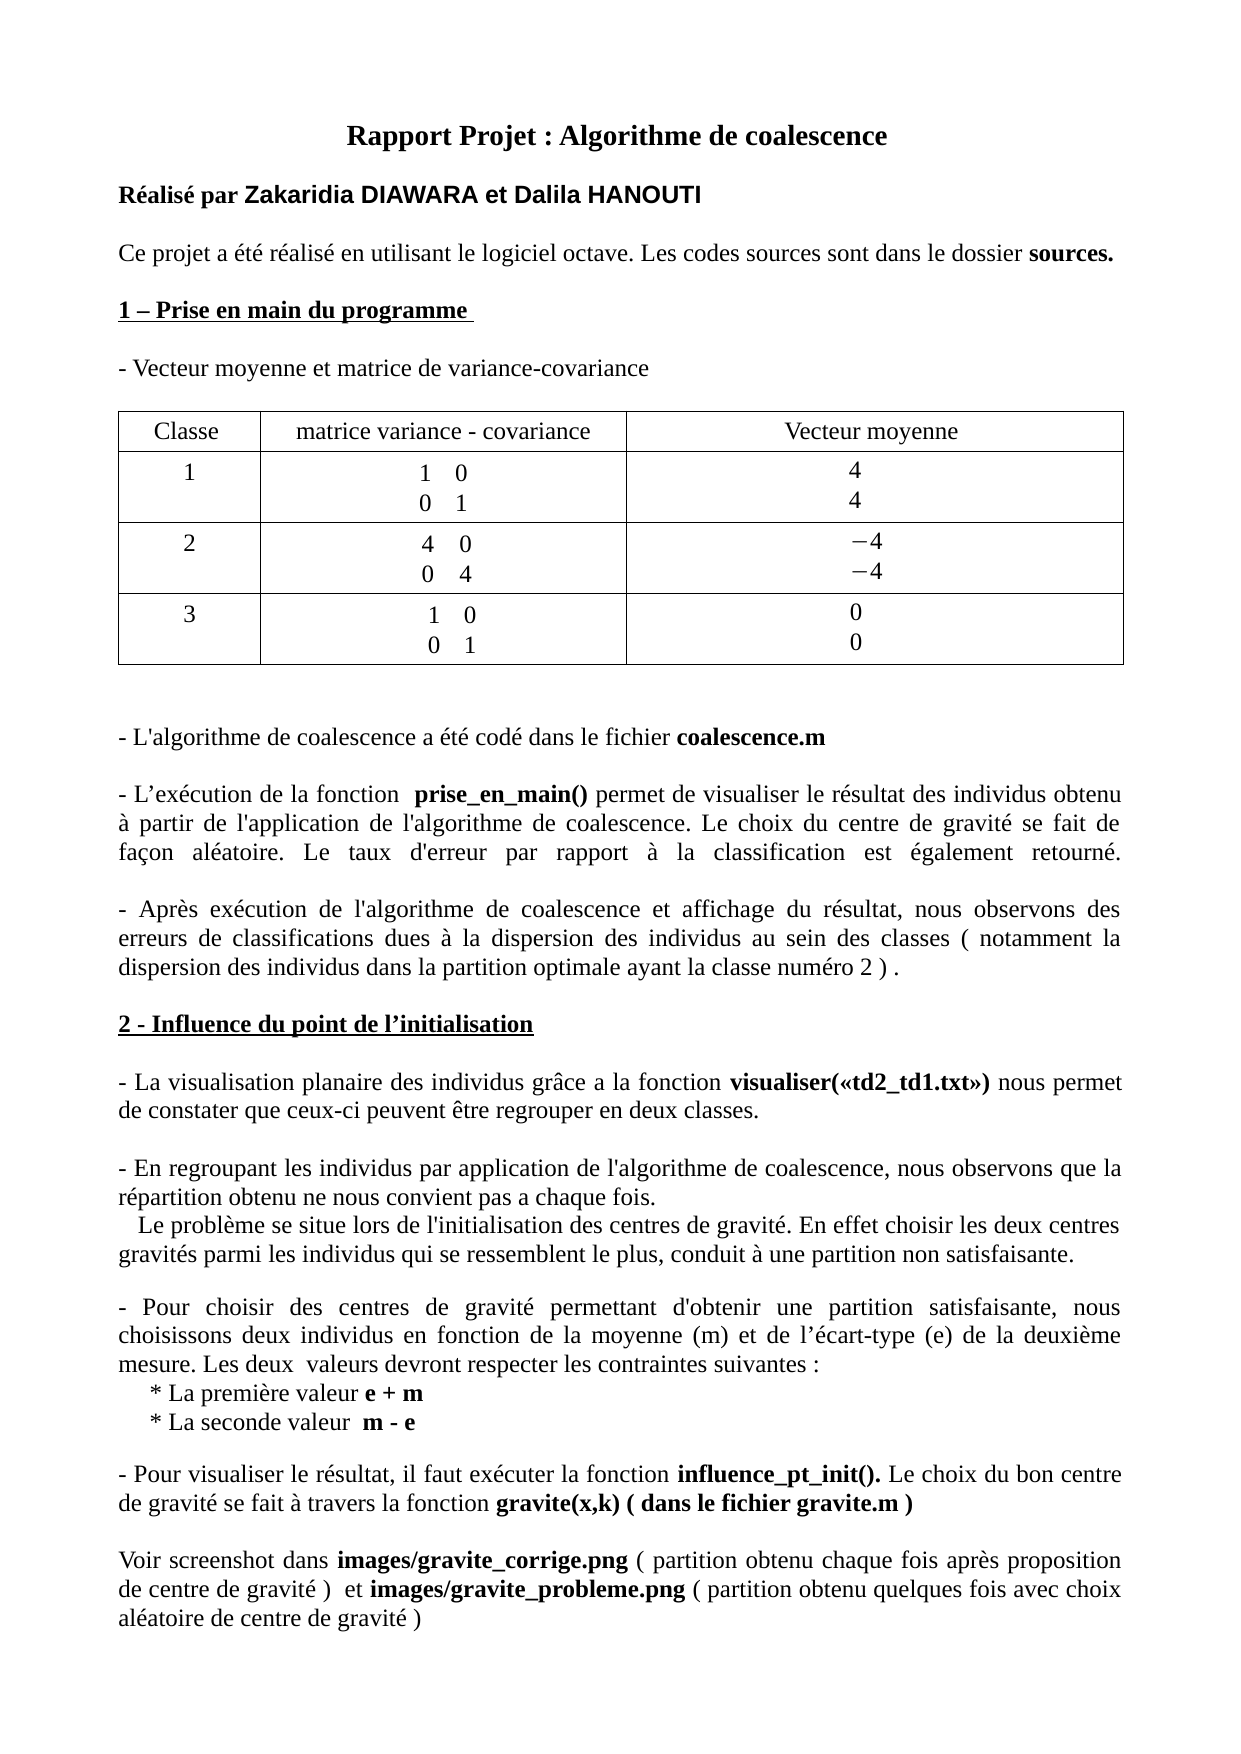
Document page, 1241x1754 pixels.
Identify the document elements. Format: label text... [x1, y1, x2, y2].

table_cell [627, 594, 1123, 664]
text Rapport Projet : Algorithme de coalescence [118, 118, 1122, 152]
text Le problème se situe lors de l'initialisation des centres de gravité. En effet choisir les deux centres gravités parmi les individus qui se ressemblent le plus, conduit à une partition non satisfaisante. [118, 1211, 1122, 1268]
text 2 - Influence du point de l’initialisation [118, 1009, 1122, 1038]
text 1 – Prise en main du programme [118, 296, 1122, 324]
text - L’exécution de la fonction prise_en_main() permet de visualiser le résultat des individus obtenu à partir de l'application de l'algorithme de coalescence. Le choix du centre de gravité se fait de façon aléatoire. Le taux d'erreur par rapport à la classification est également retourné. - Après exécution de l'algorithme de coalescence et affichage du résultat, nous observons des erreurs de classifications dues à la dispersion des individus au sein des classes ( notamment la dispersion des individus dans la partition optimale ayant la classe numéro 2 ) . [118, 779, 1122, 981]
text Réalisé par Zakaridia DIAWARA et Dalila HANOUTI [118, 180, 1122, 209]
text - La visualisation planaire des individus grâce a la fonction visualiser(«td2_td1.txt») nous permet de constater que ceux-ci peuvent être regrouper en deux classes. [118, 1067, 1122, 1124]
text - Pour choisir des centres de gravité permettant d'obtenir une partition satisfaisante, nous choisissons deux individus en fonction de la moyenne (m) et de l’écart-type (e) de la deuxième mesure. Les deux valeurs devront respecter les contraintes suivantes : [118, 1292, 1122, 1378]
text * La première valeur e + m [118, 1378, 1122, 1407]
table_cell [261, 452, 626, 522]
text - L'algorithme de coalescence a été codé dans le fichier coalescence.m [118, 722, 1122, 751]
text - Vecteur moyenne et matrice de variance-covariance [118, 353, 1122, 382]
table_cell 1 [119, 452, 260, 522]
text - Pour visualiser le résultat, il faut exécuter la fonction influence_pt_init(). Le choix du bon centre de gravité se fait à travers la fonction gravite(x,k) ( dans le fichier gravite.m ) [118, 1459, 1122, 1517]
table_cell 2 [119, 523, 260, 593]
table_header matrice variance - covariance [261, 412, 626, 451]
table_header Vecteur moyenne [627, 412, 1123, 451]
table_header Classe [119, 412, 260, 451]
table_cell [627, 452, 1123, 522]
table_cell [261, 594, 626, 664]
table_cell 3 [119, 594, 260, 664]
table_cell [627, 523, 1123, 593]
text Ce projet a été réalisé en utilisant le logiciel octave. Les codes sources sont dans le dossier sources. [118, 238, 1122, 267]
table_cell [261, 523, 626, 593]
text * La seconde valeur m - e [118, 1407, 1122, 1436]
text - En regroupant les individus par application de l'algorithme de coalescence, nous observons que la répartition obtenu ne nous convient pas a chaque fois. [118, 1153, 1122, 1211]
text Voir screenshot dans images/gravite_corrige.png ( partition obtenu chaque fois après proposition de centre de gravité ) et images/gravite_probleme.png ( partition obtenu quelques fois avec choix aléatoire de centre de gravité ) [118, 1545, 1122, 1632]
